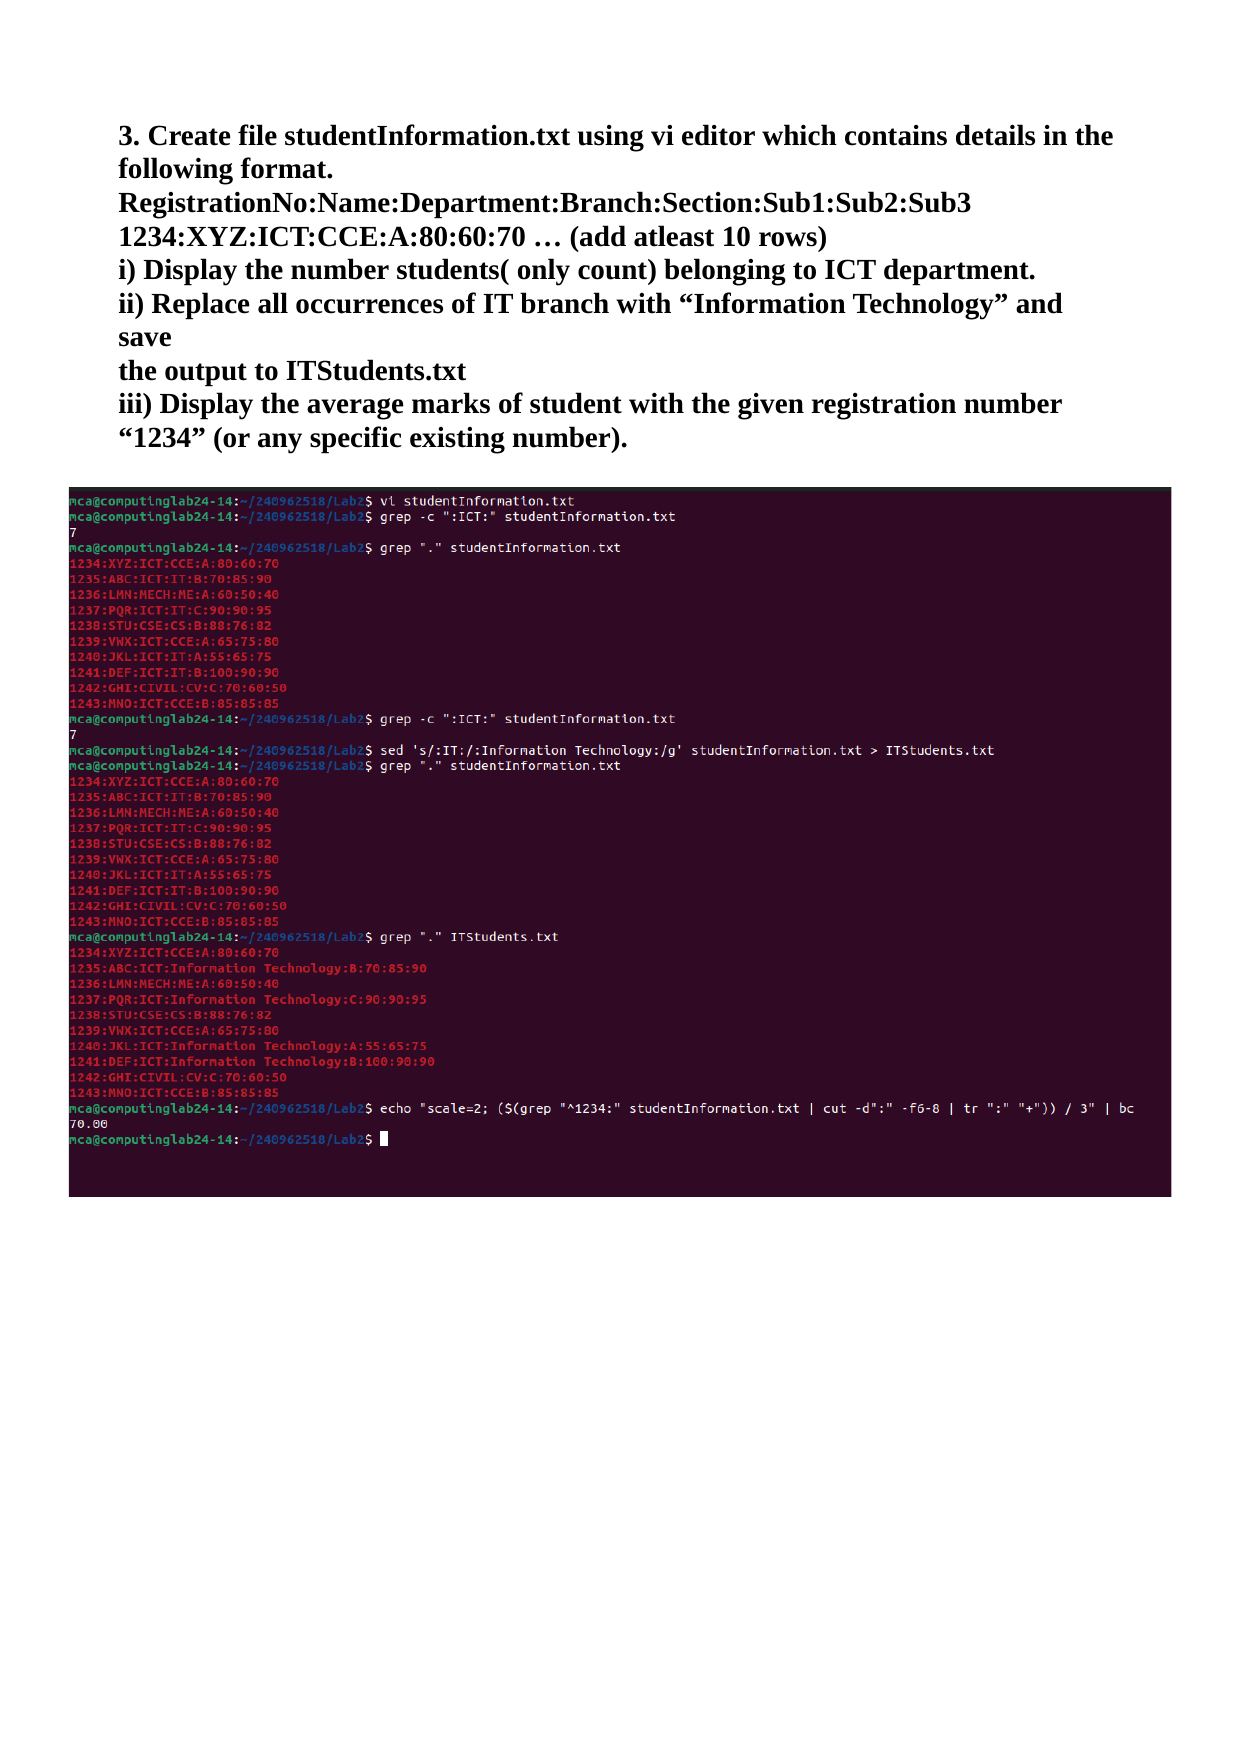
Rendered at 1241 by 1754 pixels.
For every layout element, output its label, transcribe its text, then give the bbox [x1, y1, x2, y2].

text ii) Replace all occurrences of IT branch with “Information Technology” and save [118, 286, 1122, 353]
text the output to ITStudents.txt [118, 353, 1122, 386]
text i) Display the number students( only count) belonging to ICT department. [118, 252, 1122, 286]
text following format. [118, 152, 1122, 185]
text iii) Display the average marks of student with the given registration number [118, 386, 1122, 420]
text 1234:XYZ:ICT:CCE:A:80:60:70 … (add atleast 10 rows) [118, 219, 1122, 252]
picture [68, 487, 1172, 1197]
text “1234” (or any specific existing number). [118, 420, 1122, 453]
text RegistrationNo:Name:Department:Branch:Section:Sub1:Sub2:Sub3 [118, 185, 1122, 219]
text 3. Create file studentInformation.txt using vi editor which contains details in the [118, 118, 1122, 152]
